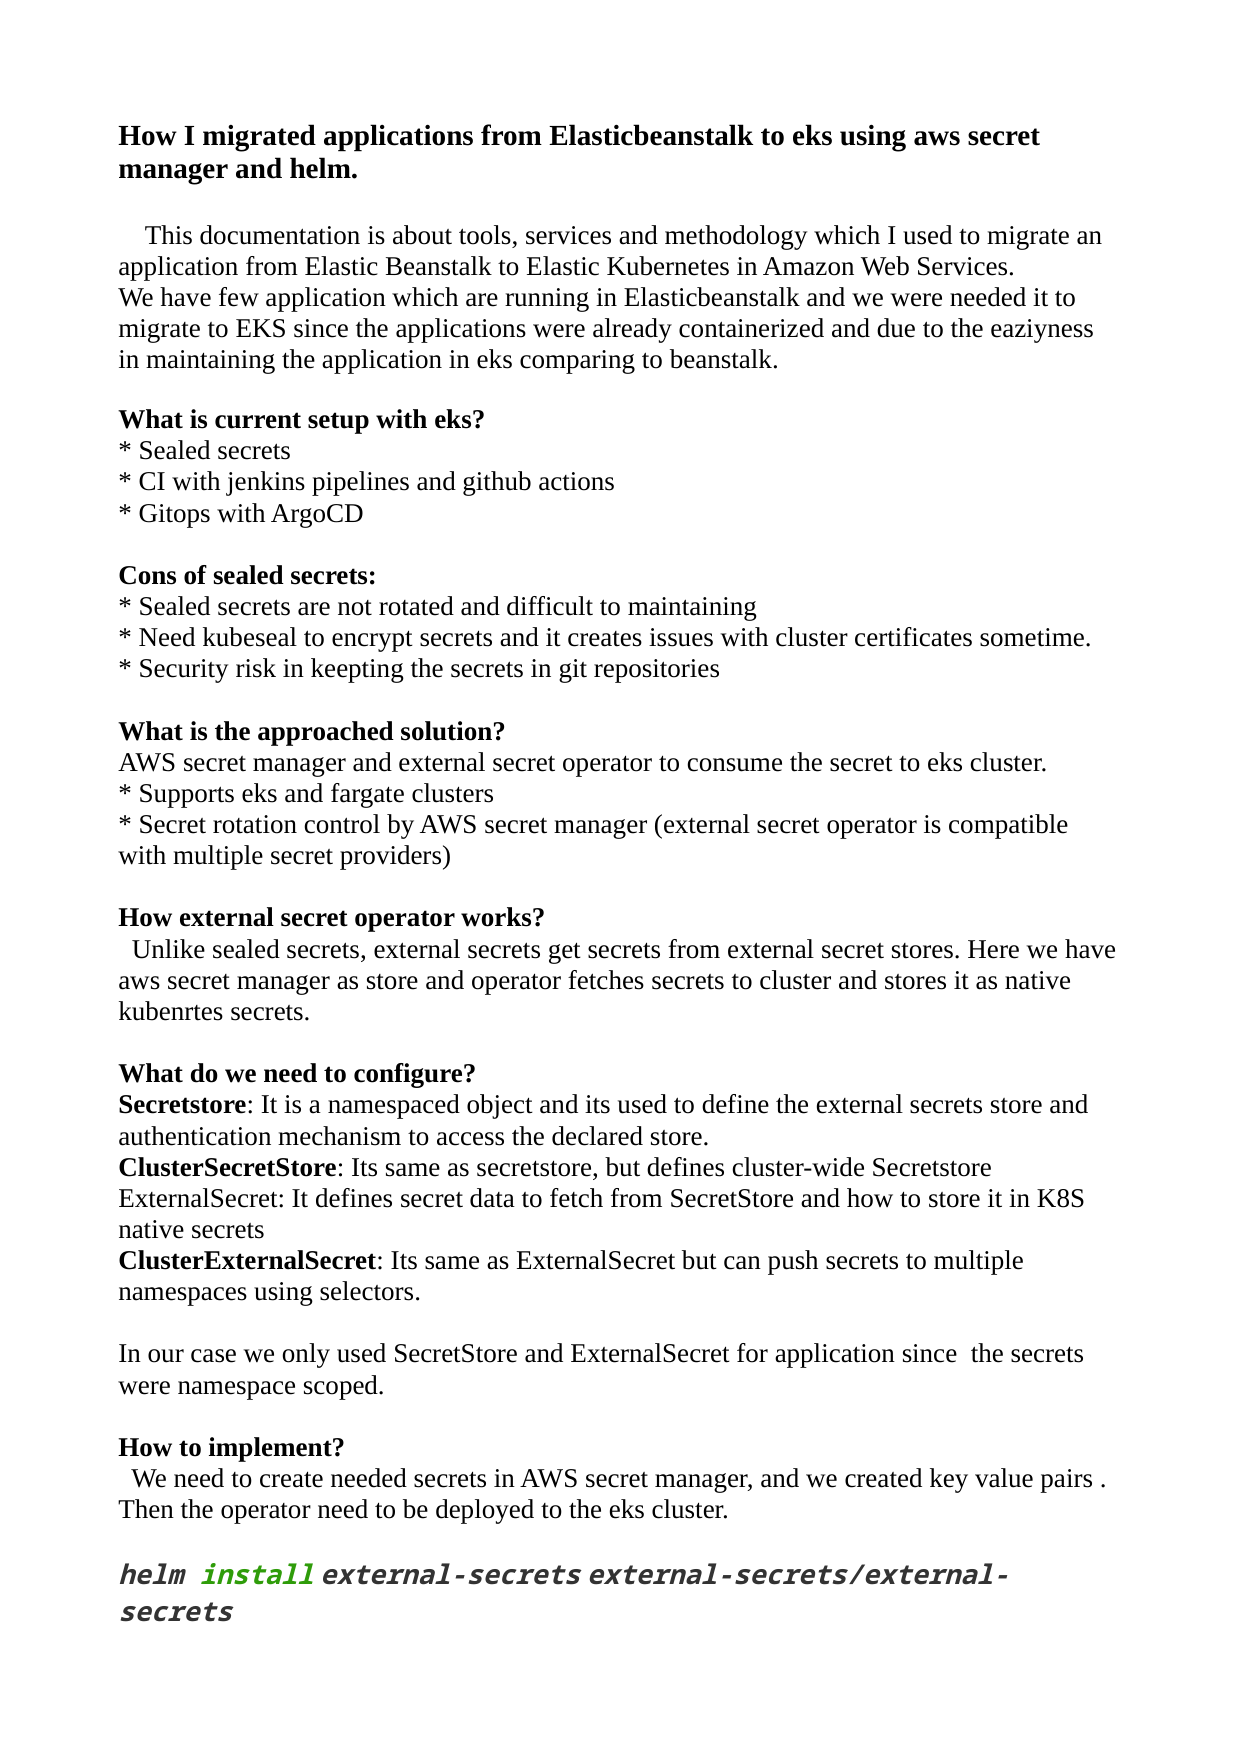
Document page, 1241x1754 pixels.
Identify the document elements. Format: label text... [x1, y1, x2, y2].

text Cons of sealed secrets: [118, 559, 1122, 590]
text This documentation is about tools, services and methodology which I used to migrate an application from Elastic Beanstalk to Elastic Kubernetes in Amazon Web Services. [118, 219, 1122, 281]
text We need to create needed secrets in AWS secret manager, and we created key value pairs . [118, 1462, 1122, 1493]
text In our case we only used SecretStore and ExternalSecret for application since the secrets were namespace scoped. [118, 1338, 1122, 1400]
text ExternalSecret: It defines secret data to fetch from SecretStore and how to store it in K8S native secrets [118, 1182, 1122, 1244]
text ClusterSecretStore: Its same as secretstore, but defines cluster-wide Secretstore [118, 1151, 1122, 1182]
text * Need kubeseal to encrypt secrets and it creates issues with cluster certificates sometime. [118, 621, 1122, 652]
text How external secret operator works? [118, 902, 1122, 933]
text AWS secret manager and external secret operator to consume the secret to eks cluster. [118, 746, 1122, 777]
text What do we need to configure? [118, 1057, 1122, 1088]
text * Gitops with ArgoCD [118, 497, 1122, 528]
text * Supports eks and fargate clusters [118, 777, 1122, 808]
text What is the approached solution? [118, 715, 1122, 746]
text * Sealed secrets are not rotated and difficult to maintaining [118, 590, 1122, 621]
text * Security risk in keepting the secrets in git repositories [118, 652, 1122, 683]
text * Secret rotation control by AWS secret manager (external secret operator is compatible with multiple secret providers) [118, 808, 1122, 870]
text helm install external-secrets external-secrets/external-secrets [118, 1556, 1122, 1629]
text How to implement? [118, 1431, 1122, 1462]
text Unlike sealed secrets, external secrets get secrets from external secret stores. Here we have aws secret manager as store and operator fetches secrets to cluster and stores it as native kubenrtes secrets. [118, 933, 1122, 1026]
text What is current setup with eks? [118, 403, 1122, 434]
text * Sealed secrets [118, 434, 1122, 466]
text * CI with jenkins pipelines and github actions [118, 466, 1122, 497]
text ClusterExternalSecret: Its same as ExternalSecret but can push secrets to multiple namespaces using selectors. [118, 1244, 1122, 1306]
text How I migrated applications from Elasticbeanstalk to eks using aws secret manager and helm. [118, 118, 1122, 185]
text Then the operator need to be deployed to the eks cluster. [118, 1493, 1122, 1524]
text We have few application which are running in Elasticbeanstalk and we were needed it to migrate to EKS since the applications were already containerized and due to the eaziyness in maintaining the application in eks comparing to beanstalk. [118, 281, 1122, 374]
text Secretstore: It is a namespaced object and its used to define the external secrets store and authentication mechanism to access the declared store. [118, 1088, 1122, 1151]
